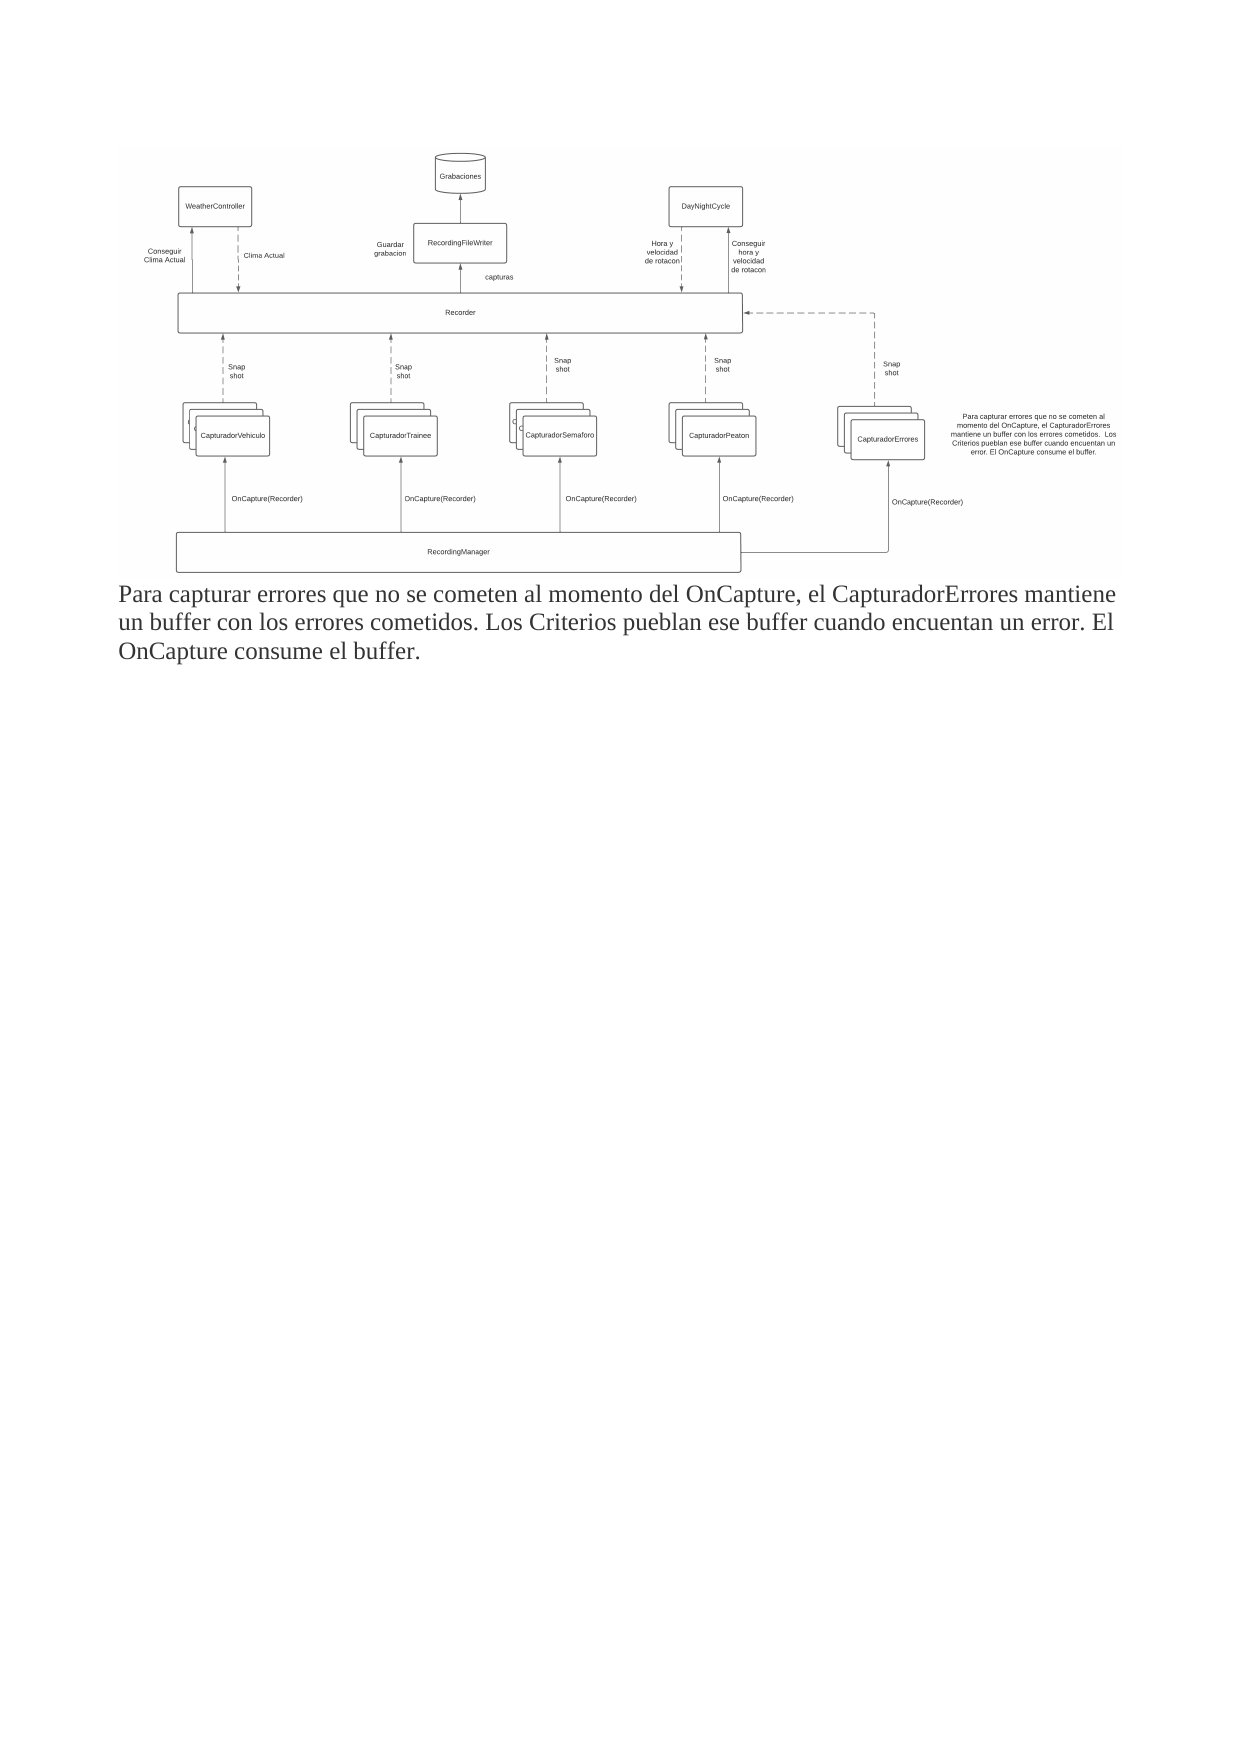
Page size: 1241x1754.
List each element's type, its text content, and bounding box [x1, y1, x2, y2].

text Para capturar errores que no se cometen al momento del OnCapture, el CapturadorErrores mantiene un buffer con los errores cometidos. Los Criterios pueblan ese buffer cuando encuentan un error. El OnCapture consume el buffer. [118, 579, 1122, 665]
picture [118, 146, 1123, 579]
